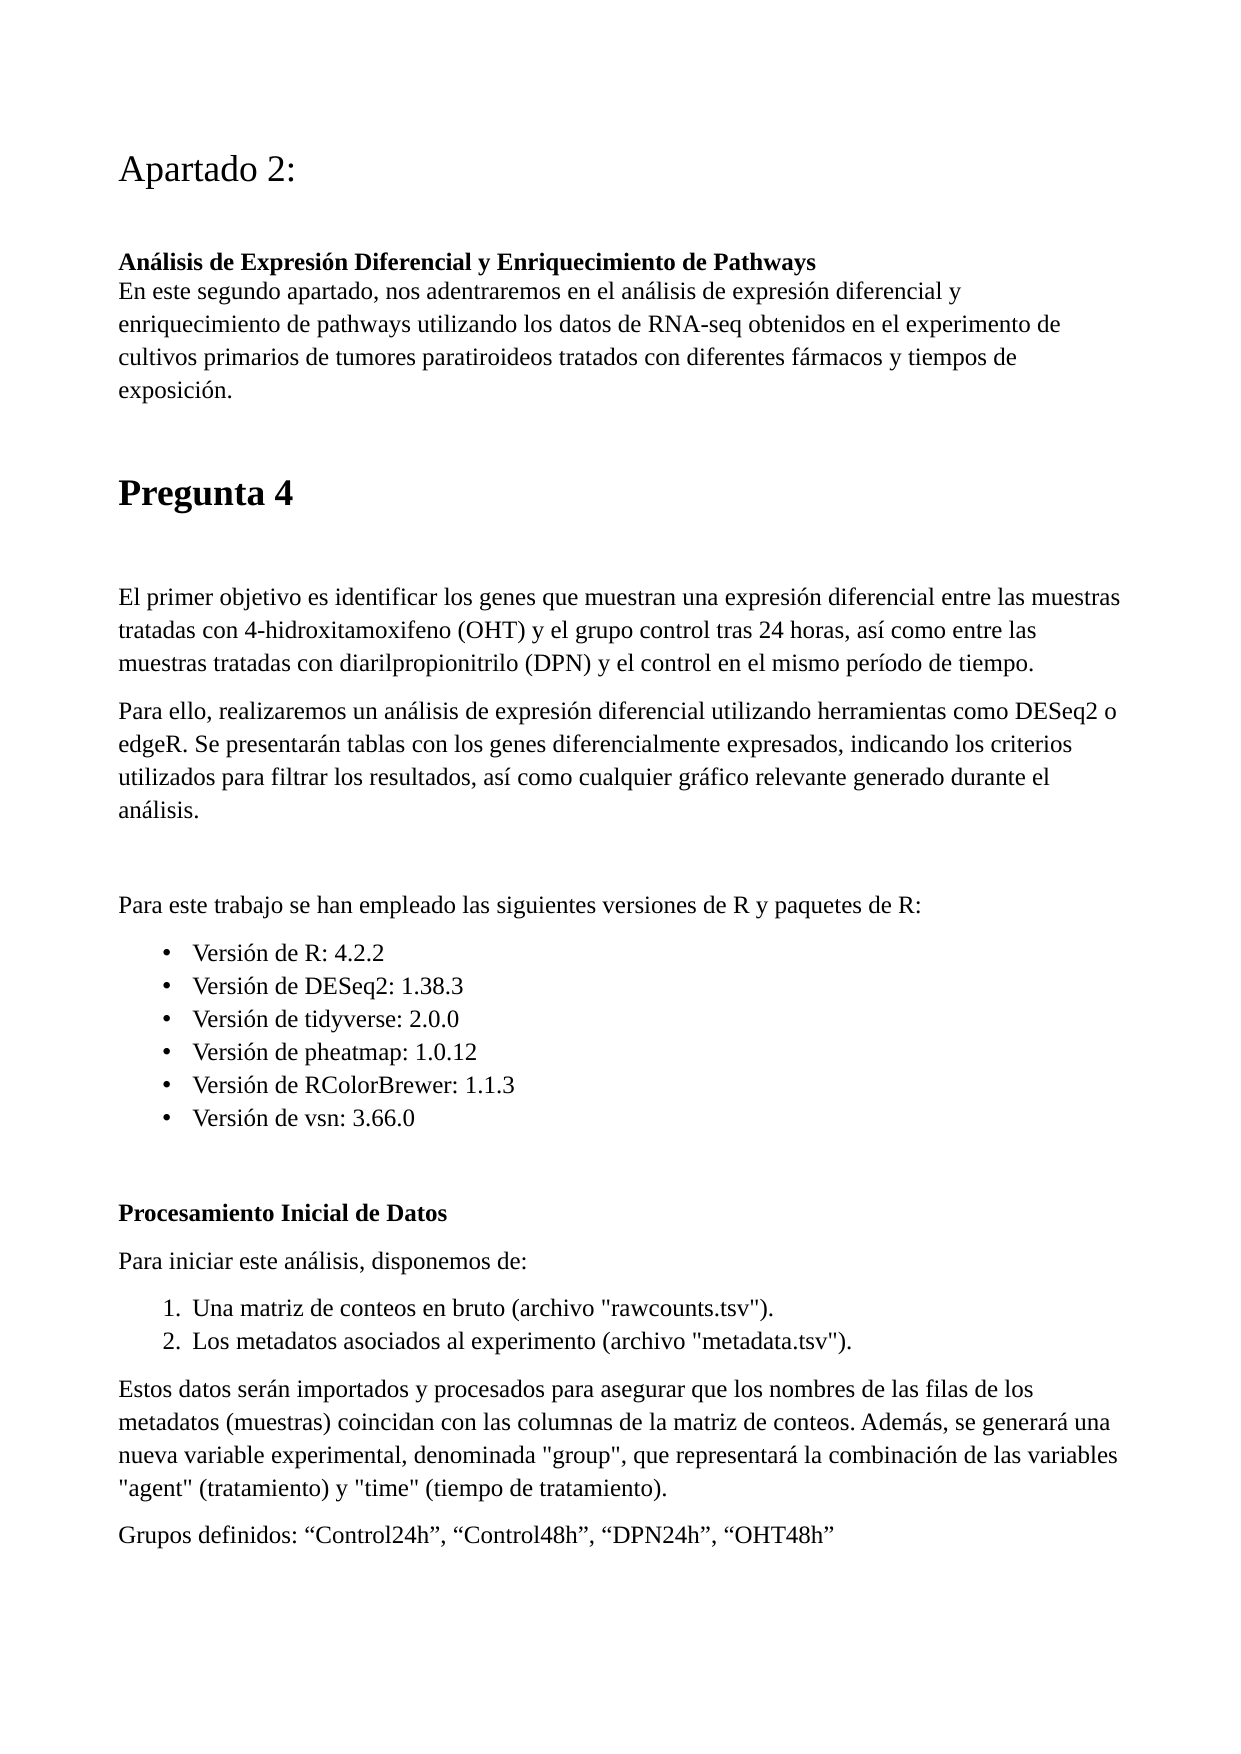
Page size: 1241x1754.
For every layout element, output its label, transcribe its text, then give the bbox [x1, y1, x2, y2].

list Versión de R: 4.2.2 [162, 938, 1122, 967]
list Versión de vsn: 3.66.0 [162, 1103, 1122, 1132]
text Para iniciar este análisis, disponemos de: [118, 1246, 1122, 1274]
text Pregunta 4 [118, 471, 1122, 514]
list Versión de tidyverse: 2.0.0 [162, 1004, 1122, 1033]
list Versión de pheatmap: 1.0.12 [162, 1037, 1122, 1066]
text Grupos definidos: “Control24h”, “Control48h”, “DPN24h”, “OHT48h” [118, 1521, 1122, 1549]
text Para ello, realizaremos un análisis de expresión diferencial utilizando herramientas como DESeq2 o edgeR. Se presentarán tablas con los genes diferencialmente expresados, indicando los criterios utilizados para filtrar los resultados, así como cualquier gráfico relevante generado durante el análisis. [118, 696, 1122, 824]
list Versión de RColorBrewer: 1.1.3 [162, 1070, 1122, 1099]
list Los metadatos asociados al experimento (archivo "metadata.tsv"). [162, 1326, 1122, 1355]
text Para este trabajo se han empleado las siguientes versiones de R y paquetes de R: [118, 890, 1122, 919]
text Procesamiento Inicial de Datos [118, 1198, 1122, 1227]
text El primer objetivo es identificar los genes que muestran una expresión diferencial entre las muestras tratadas con 4-hidroxitamoxifeno (OHT) y el grupo control tras 24 horas, así como entre las muestras tratadas con diarilpropionitrilo (DPN) y el control en el mismo período de tiempo. [118, 582, 1122, 677]
text Apartado 2: Análisis de Expresión Diferencial y Enriquecimiento de Pathways [118, 147, 1122, 276]
text En este segundo apartado, nos adentraremos en el análisis de expresión diferencial y enriquecimiento de pathways utilizando los datos de RNA-seq obtenidos en el experimento de cultivos primarios de tumores paratiroideos tratados con diferentes fármacos y tiempos de exposición. [118, 276, 1122, 404]
list Una matriz de conteos en bruto (archivo "rawcounts.tsv"). [162, 1293, 1122, 1322]
list Versión de DESeq2: 1.38.3 [162, 971, 1122, 999]
text Estos datos serán importados y procesados para asegurar que los nombres de las filas de los metadatos (muestras) coincidan con las columnas de la matriz de conteos. Además, se generará una nueva variable experimental, denominada "group", que representará la combinación de las variables "agent" (tratamiento) y "time" (tiempo de tratamiento). [118, 1374, 1122, 1502]
